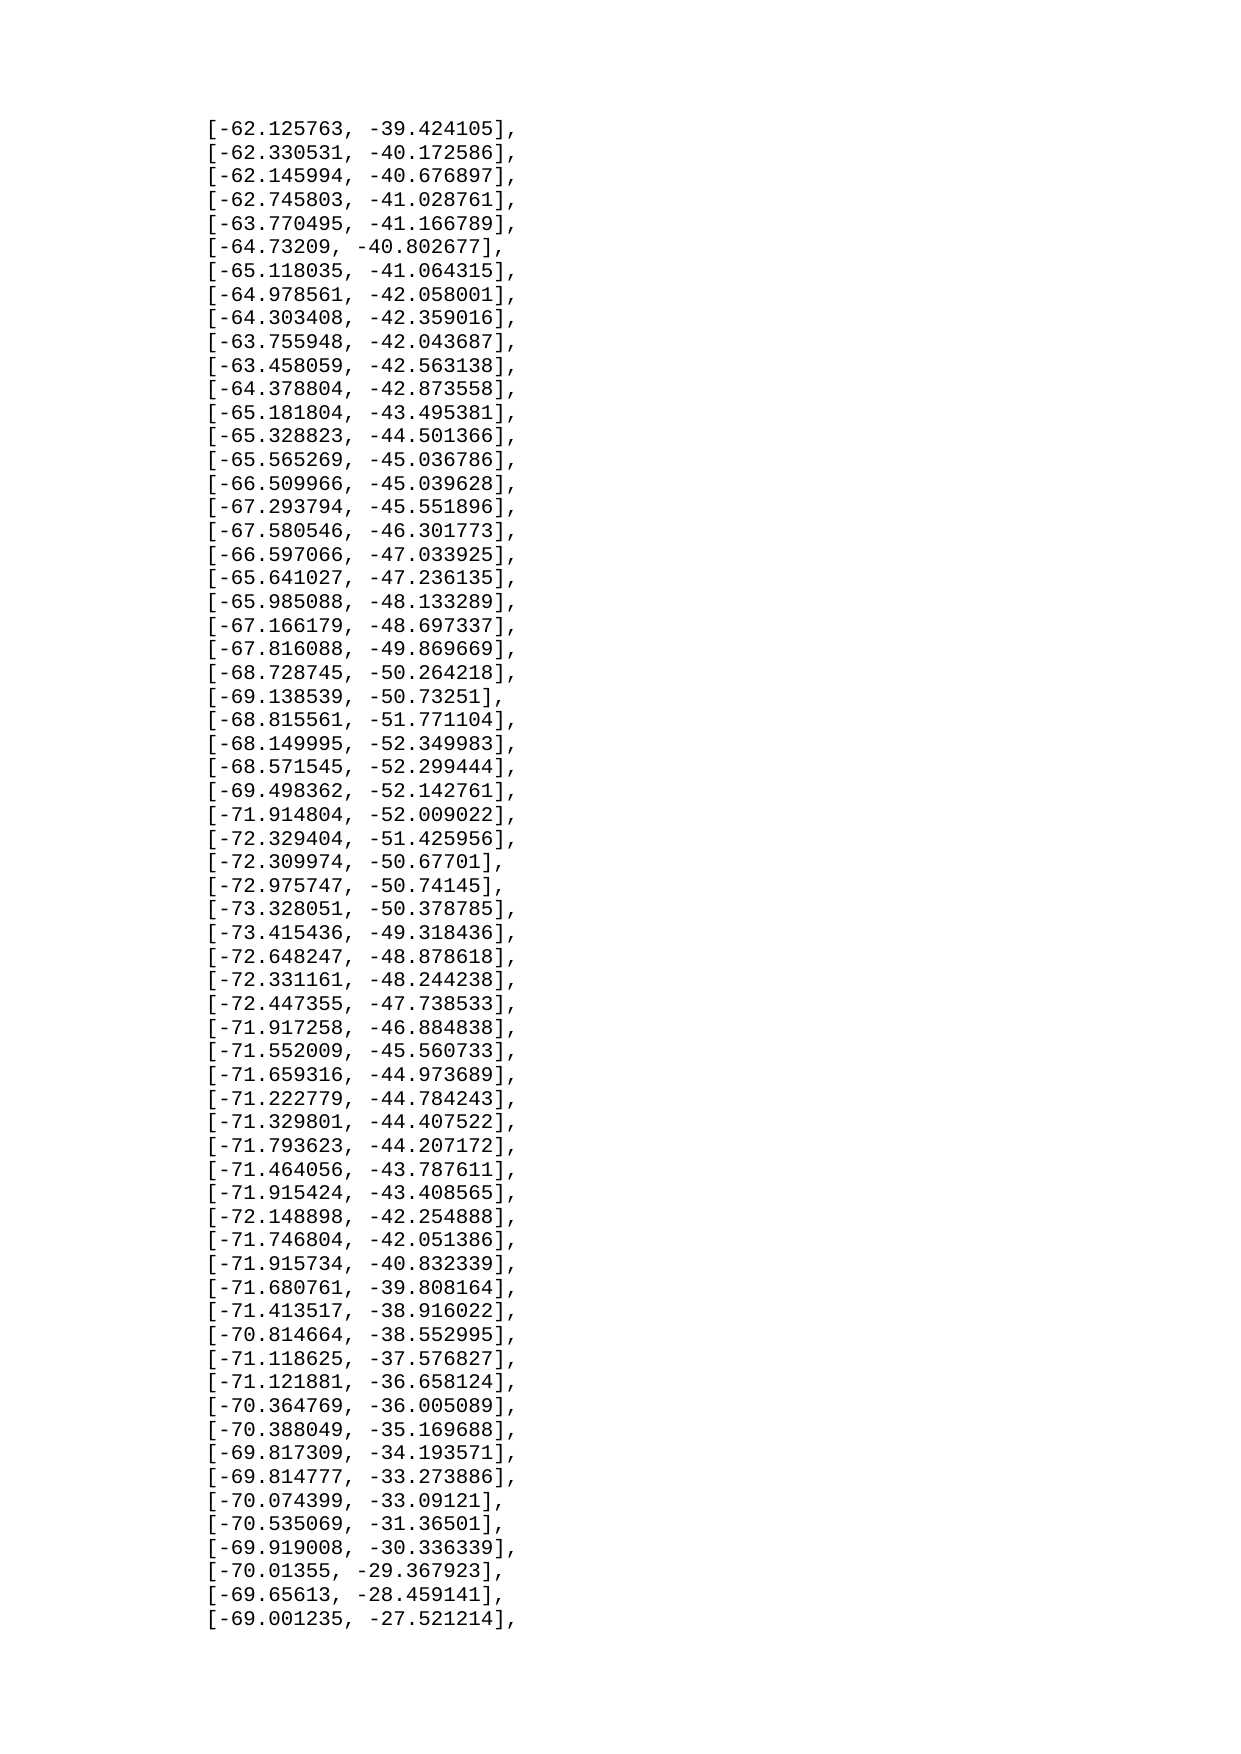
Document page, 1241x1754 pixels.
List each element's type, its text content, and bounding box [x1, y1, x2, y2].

text [-72.148898, -42.254888], [118, 1206, 1122, 1229]
text [-71.464056, -43.787611], [118, 1158, 1122, 1182]
text [-64.73209, -40.802677], [118, 236, 1122, 260]
text [-71.222779, -44.784243], [118, 1088, 1122, 1111]
text [-70.01355, -29.367923], [118, 1561, 1122, 1584]
text [-62.745803, -41.028761], [118, 189, 1122, 213]
text [-71.915734, -40.832339], [118, 1253, 1122, 1277]
text [-69.001235, -27.521214], [118, 1608, 1122, 1631]
text [-71.746804, -42.051386], [118, 1229, 1122, 1253]
text [-72.975747, -50.74145], [118, 875, 1122, 898]
text [-65.328823, -44.501366], [118, 426, 1122, 449]
text [-69.817309, -34.193571], [118, 1442, 1122, 1466]
text [-70.074399, -33.09121], [118, 1489, 1122, 1513]
text [-71.329801, -44.407522], [118, 1111, 1122, 1135]
text [-69.65613, -28.459141], [118, 1584, 1122, 1608]
text [-71.413517, -38.916022], [118, 1300, 1122, 1324]
text [-63.458059, -42.563138], [118, 354, 1122, 378]
text [-73.415436, -49.318436], [118, 922, 1122, 946]
text [-73.328051, -50.378785], [118, 898, 1122, 922]
text [-65.985088, -48.133289], [118, 591, 1122, 615]
text [-67.166179, -48.697337], [118, 615, 1122, 638]
text [-64.378804, -42.873558], [118, 378, 1122, 402]
text [-71.914804, -52.009022], [118, 804, 1122, 827]
text [-66.597066, -47.033925], [118, 544, 1122, 567]
text [-67.293794, -45.551896], [118, 496, 1122, 520]
text [-71.118625, -37.576827], [118, 1348, 1122, 1371]
text [-68.815561, -51.771104], [118, 709, 1122, 733]
text [-71.121881, -36.658124], [118, 1371, 1122, 1395]
text [-65.118035, -41.064315], [118, 260, 1122, 284]
text [-72.447355, -47.738533], [118, 993, 1122, 1017]
text [-62.145994, -40.676897], [118, 165, 1122, 189]
text [-69.498362, -52.142761], [118, 780, 1122, 804]
text [-66.509966, -45.039628], [118, 473, 1122, 496]
text [-70.388049, -35.169688], [118, 1419, 1122, 1442]
text [-63.755948, -42.043687], [118, 331, 1122, 354]
text [-71.915424, -43.408565], [118, 1182, 1122, 1206]
text [-72.329404, -51.425956], [118, 827, 1122, 851]
text [-68.728745, -50.264218], [118, 662, 1122, 686]
text [-70.814664, -38.552995], [118, 1324, 1122, 1348]
text [-65.641027, -47.236135], [118, 567, 1122, 591]
text [-63.770495, -41.166789], [118, 213, 1122, 236]
text [-72.309974, -50.67701], [118, 851, 1122, 875]
text [-65.565269, -45.036786], [118, 449, 1122, 473]
text [-71.793623, -44.207172], [118, 1135, 1122, 1158]
text [-62.330531, -40.172586], [118, 142, 1122, 165]
text [-67.580546, -46.301773], [118, 520, 1122, 544]
text [-71.552009, -45.560733], [118, 1040, 1122, 1064]
text [-69.814777, -33.273886], [118, 1466, 1122, 1489]
text [-70.364769, -36.005089], [118, 1395, 1122, 1419]
text [-68.149995, -52.349983], [118, 733, 1122, 757]
text [-65.181804, -43.495381], [118, 402, 1122, 426]
text [-64.978561, -42.058001], [118, 284, 1122, 307]
text [-71.680761, -39.808164], [118, 1277, 1122, 1300]
text [-68.571545, -52.299444], [118, 757, 1122, 780]
text [-72.648247, -48.878618], [118, 946, 1122, 969]
text [-72.331161, -48.244238], [118, 969, 1122, 993]
text [-67.816088, -49.869669], [118, 638, 1122, 662]
text [-71.659316, -44.973689], [118, 1064, 1122, 1088]
text [-64.303408, -42.359016], [118, 307, 1122, 331]
text [-70.535069, -31.36501], [118, 1513, 1122, 1537]
text [-69.138539, -50.73251], [118, 686, 1122, 709]
text [-62.125763, -39.424105], [118, 118, 1122, 142]
text [-69.919008, -30.336339], [118, 1537, 1122, 1561]
text [-71.917258, -46.884838], [118, 1017, 1122, 1040]
